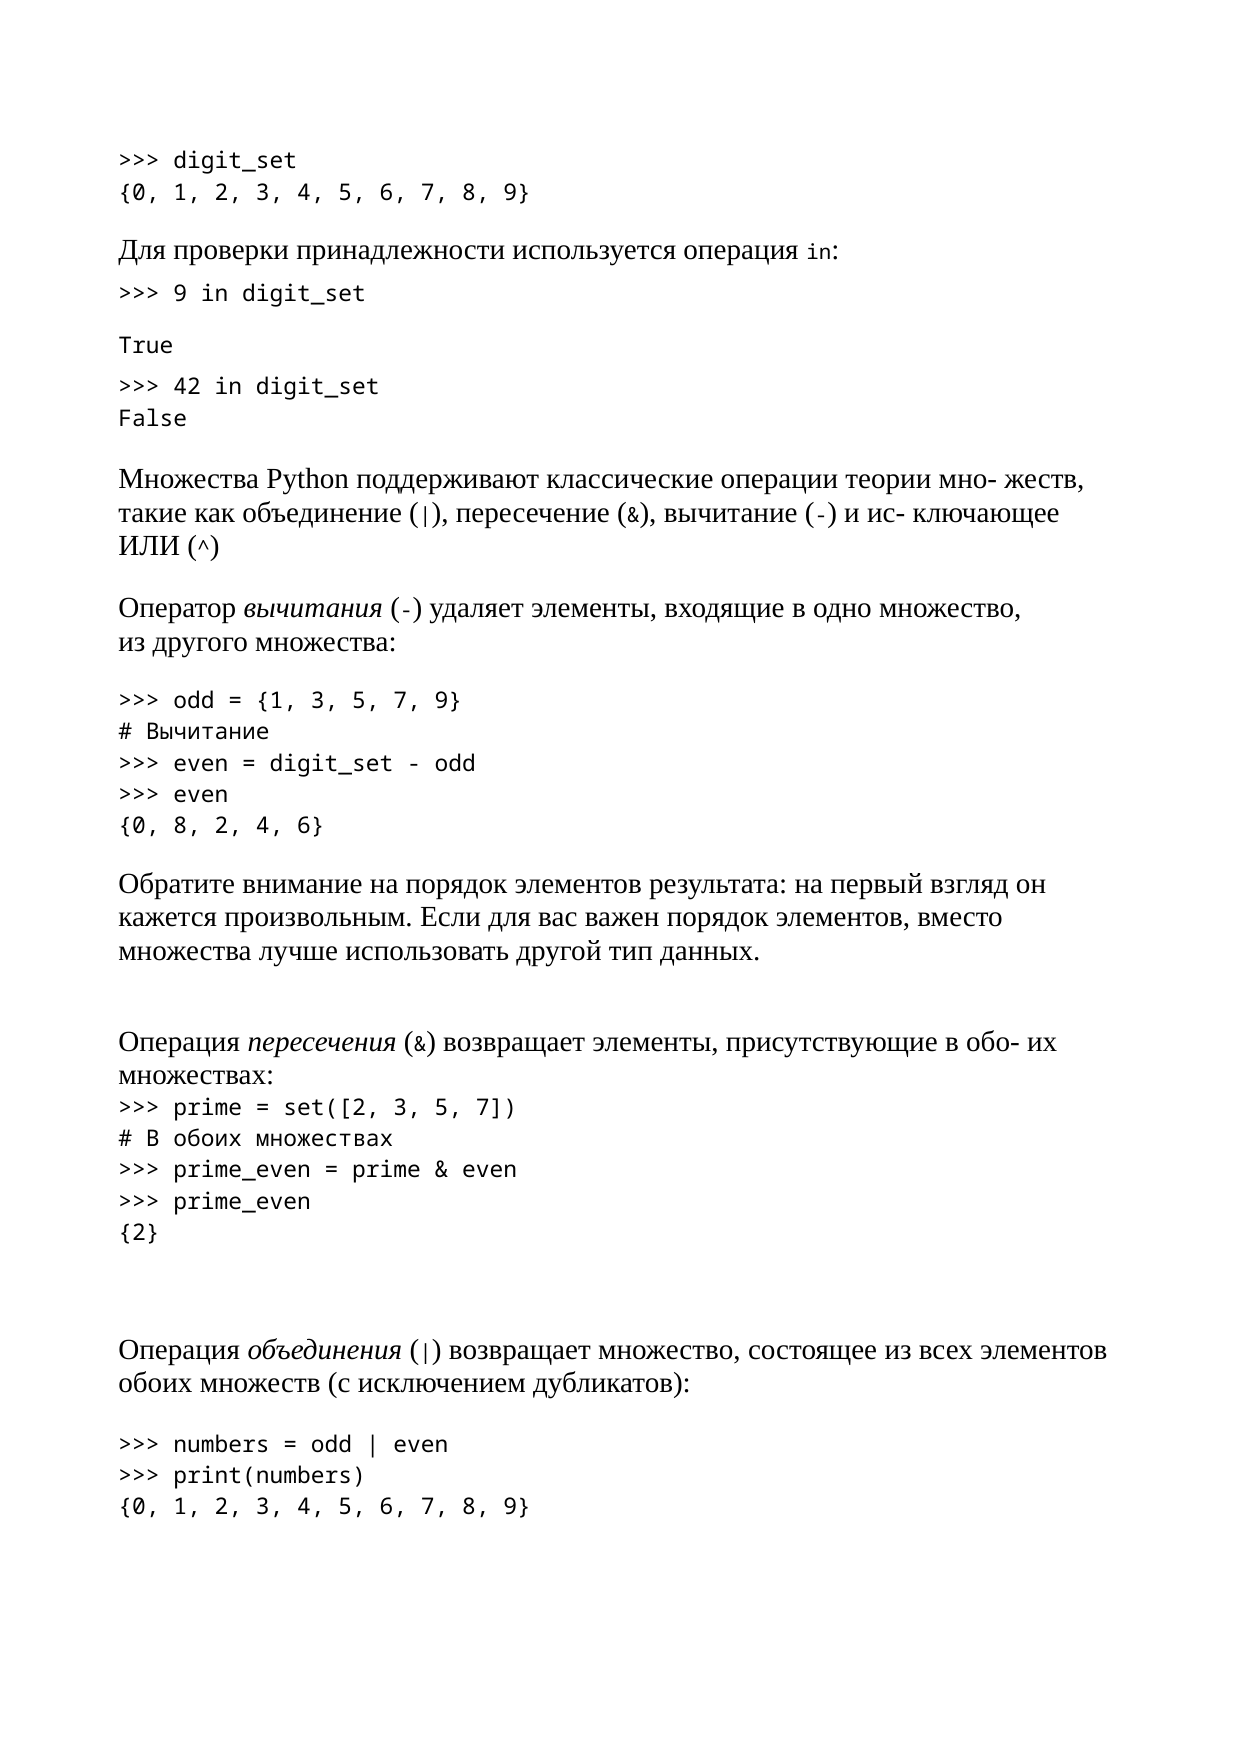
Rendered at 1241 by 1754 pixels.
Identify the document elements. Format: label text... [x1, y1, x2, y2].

text Множества Python поддерживают классические операции теории мно- жеств, такие как объединение (|), пересечение (&), вычитание (-) и ис- ключающее ИЛИ (^) [118, 461, 1122, 562]
text Оператор вычитания (-) удаляет элементы, входящие в одно множество, [118, 591, 1122, 624]
text {0, 8, 2, 4, 6} [118, 809, 1122, 840]
text >>> prime = set([2, 3, 5, 7]) [118, 1091, 1122, 1122]
text {0, 1, 2, 3, 4, 5, 6, 7, 8, 9} [118, 176, 1122, 207]
text >>> print(numbers) [118, 1459, 1122, 1490]
text False [118, 401, 1122, 433]
text >>> even [118, 778, 1122, 809]
text Операция объединения (|) возвращает множество, состоящее из всех элементов обоих множеств (с исключением дубликатов): [118, 1332, 1122, 1399]
text Операция пересечения (&) возвращает элементы, присутствующие в обо- их множествах: [118, 1024, 1122, 1091]
text >>> prime_even = prime & even [118, 1153, 1122, 1185]
text # Вычитание [118, 715, 1122, 746]
text Обратите внимание на порядок элементов результата: на первый взгляд он кажется произвольным. Если для вас важен порядок элементов, вместо множества лучше использовать другой тип данных. [118, 866, 1122, 966]
text >>> prime_even [118, 1185, 1122, 1216]
text >>> 42 in digit_set [118, 370, 1122, 401]
text из другого множества: [118, 624, 1122, 658]
text >>> even = digit_set - odd [118, 746, 1122, 778]
text {2} [118, 1216, 1122, 1247]
text >>> digit_set [118, 144, 1122, 176]
text True [118, 328, 1122, 360]
text Для проверки принадлежности используется операция in: [118, 232, 1122, 266]
text >>> odd = {1, 3, 5, 7, 9} [118, 684, 1122, 715]
text {0, 1, 2, 3, 4, 5, 6, 7, 8, 9} [118, 1490, 1122, 1521]
text >>> 9 in digit_set [118, 276, 1122, 308]
text >>> numbers = odd | even [118, 1428, 1122, 1459]
text # В обоих множествах [118, 1122, 1122, 1153]
